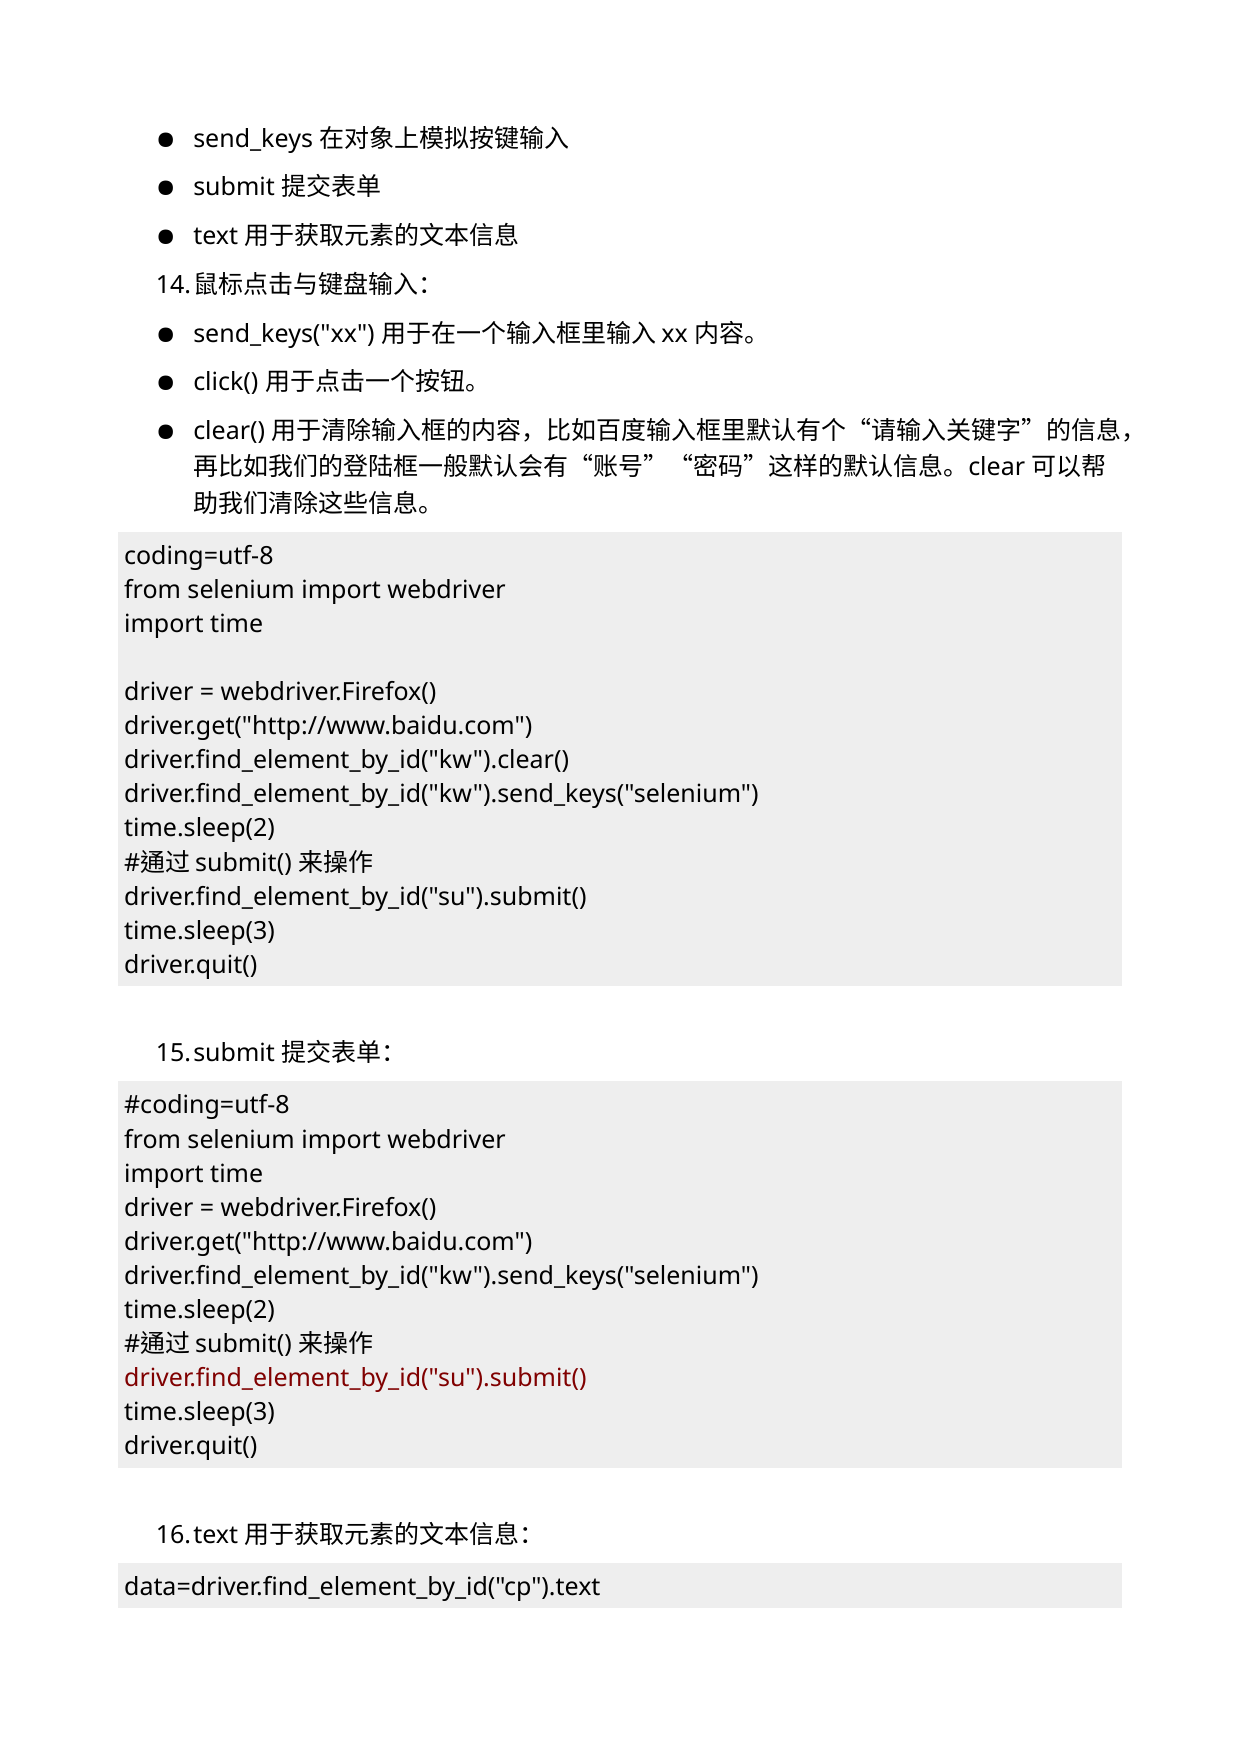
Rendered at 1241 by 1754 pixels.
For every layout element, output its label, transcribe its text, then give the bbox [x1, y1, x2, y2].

table_header coding=utf-8 from selenium import webdriver import time driver = webdriver.Firefox() driver.get("http://www.baidu.com") driver.find_element_by_id("kw").clear() driver.find_element_by_id("kw").send_keys("selenium") time.sleep(2) #通过submit() 来操作 driver.find_element_by_id("su").submit() time.sleep(3) driver.quit() [118, 532, 1122, 986]
list send_keys 在对象上模拟按键输入 [156, 118, 1122, 154]
table_header data=driver.find_element_by_id("cp").text [118, 1563, 1122, 1608]
list click() 用于点击一个按钮。 [156, 362, 1122, 398]
list 鼠标点击与键盘输入： [156, 264, 1122, 301]
list text 用于获取元素的文本信息 [156, 216, 1122, 252]
table_header #coding=utf-8 from selenium import webdriver import time driver = webdriver.Firefox() driver.get("http://www.baidu.com") driver.find_element_by_id("kw").send_keys("selenium") time.sleep(2) #通过submit() 来操作 driver.find_element_by_id("su").submit() time.sleep(3) driver.quit() [118, 1081, 1122, 1468]
list text 用于获取元素的文本信息： [156, 1514, 1122, 1550]
list submit 提交表单 [156, 167, 1122, 203]
list clear() 用于清除输入框的内容，比如百度输入框里默认有个“请输入关键字”的信息，再比如我们的登陆框一般默认会有“账号”“密码”这样的默认信息。clear 可以帮助我们清除这些信息。 [156, 411, 1122, 519]
list send_keys("xx") 用于在一个输入框里输入xx 内容。 [156, 313, 1122, 349]
list submit 提交表单： [156, 1033, 1122, 1069]
